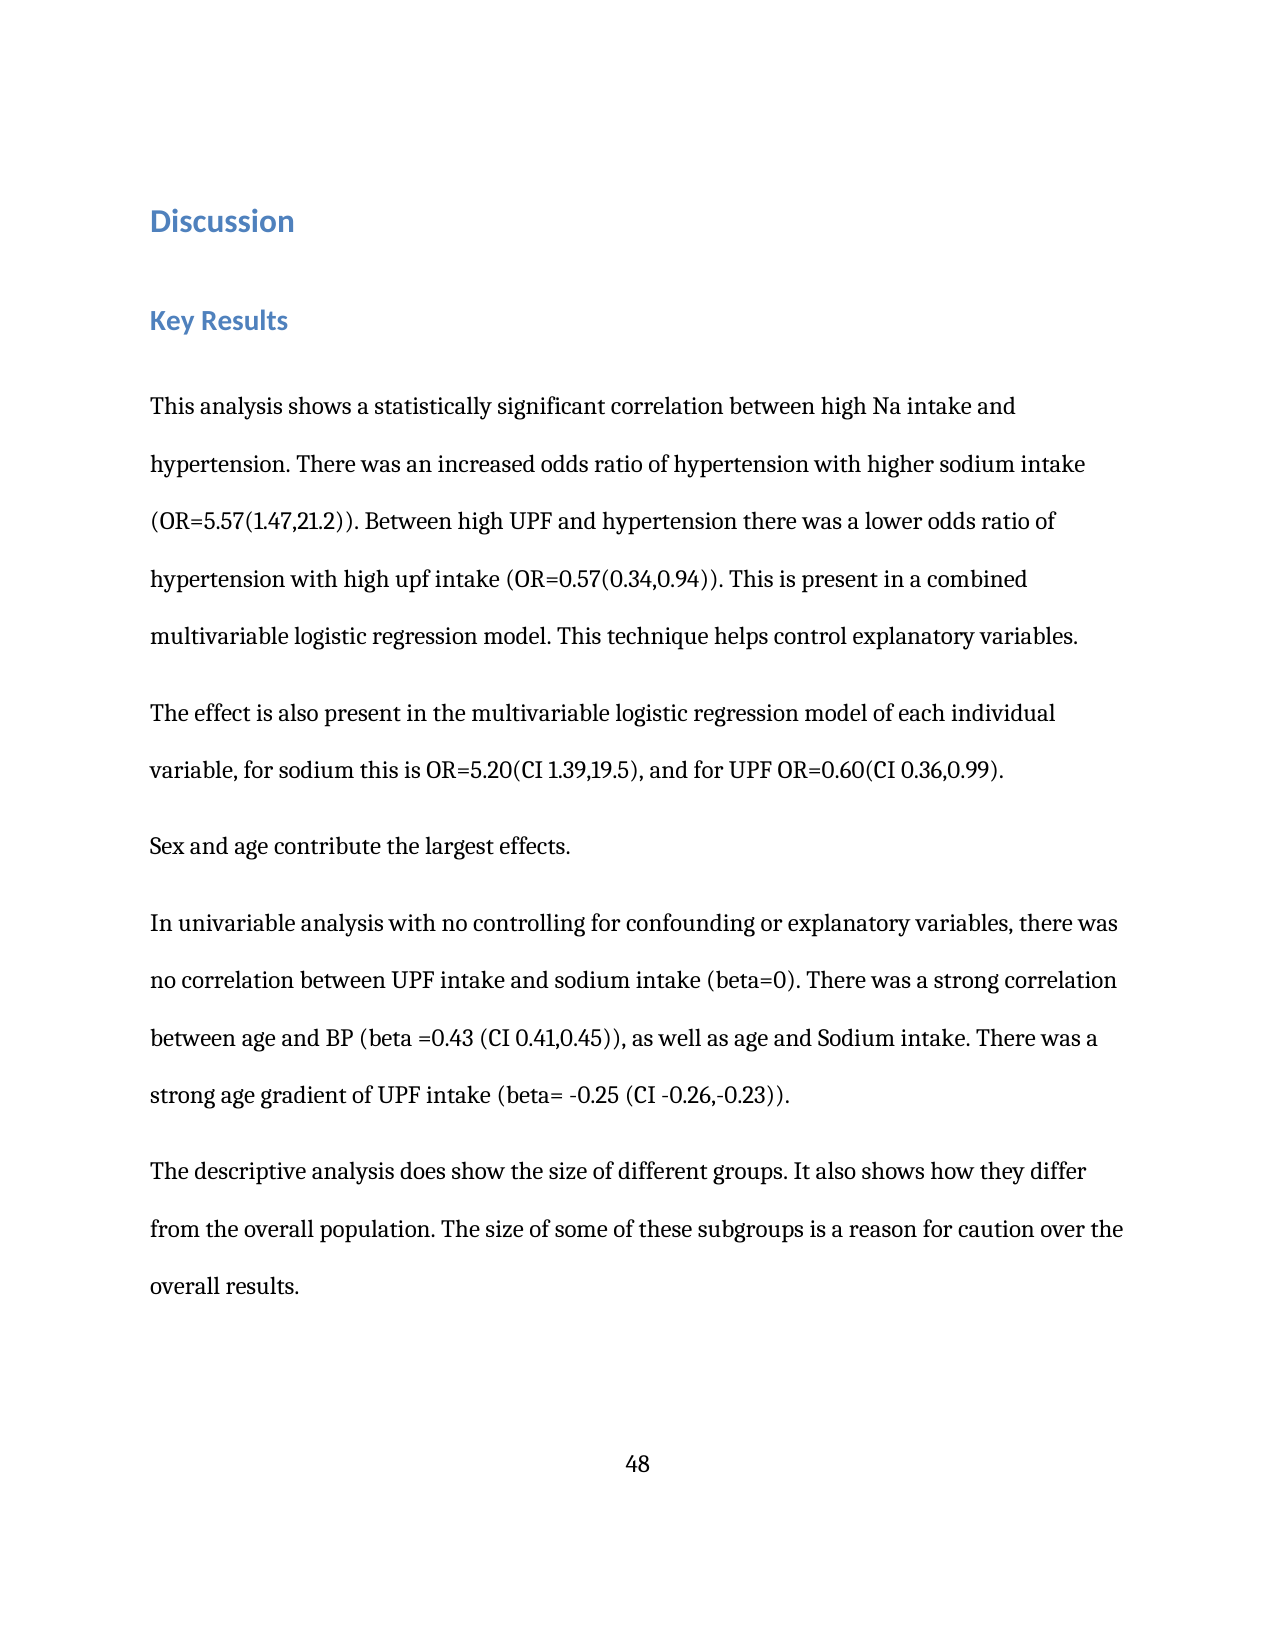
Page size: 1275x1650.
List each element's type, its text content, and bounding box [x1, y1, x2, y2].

text The effect is also present in the multivariable logistic regression model of each individual variable, for sodium this is OR=5.20(CI 1.39,19.5), and for UPF OR=0.60(CI 0.36,0.99). [150, 698, 1125, 785]
text This analysis shows a statistically significant correlation between high Na intake and hypertension. There was an increased odds ratio of hypertension with higher sodium intake (OR=5.57(1.47,21.2)). Between high UPF and hypertension there was a lower odds ratio of hypertension with high upf intake (OR=0.57(0.34,0.94)). This is present in a combined multivariable logistic regression model. This technique helps control explanatory variables. [150, 392, 1125, 651]
subtitle Discussion [150, 200, 1125, 241]
text Sex and age contribute the largest effects. [150, 832, 1125, 861]
subtitle Key Results [150, 302, 1125, 338]
text The descriptive analysis does show the size of different groups. It also shows how they differ from the overall population. The size of some of these subgroups is a reason for caution over the overall results. [150, 1157, 1125, 1301]
text In univariable analysis with no controlling for confounding or explanatory variables, there was no correlation between UPF intake and sodium intake (beta=0). There was a strong correlation between age and BP (beta =0.43 (CI 0.41,0.45)), as well as age and Sodium intake. There was a strong age gradient of UPF intake (beta= -0.25 (CI -0.26,-0.23)). [150, 908, 1125, 1110]
